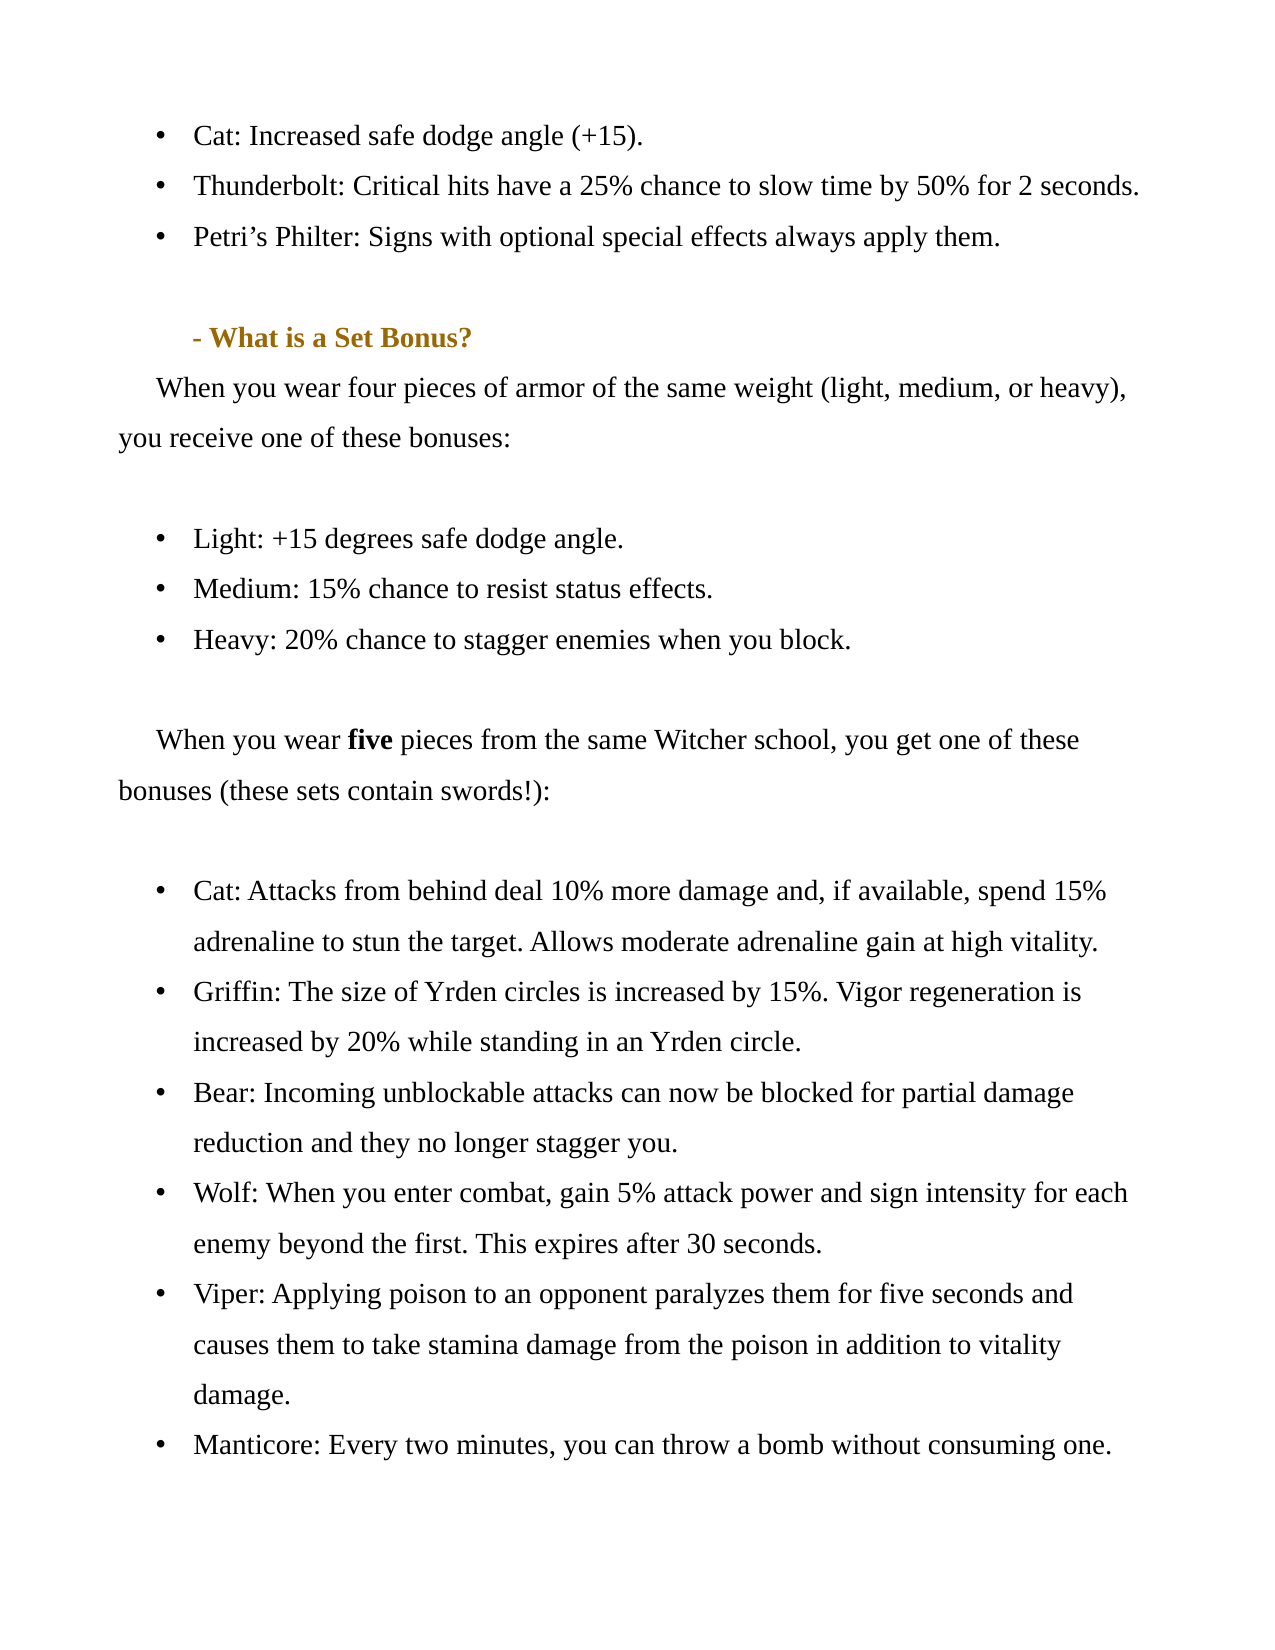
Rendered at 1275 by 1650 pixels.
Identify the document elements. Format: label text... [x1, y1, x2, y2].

list Cat: Increased safe dodge angle (+15). [156, 118, 1157, 152]
list Griffin: The size of Yrden circles is increased by 15%. Vigor regeneration is increased by 20% while standing in an Yrden circle. [156, 974, 1157, 1058]
text When you wear four pieces of armor of the same weight (light, medium, or heavy), you receive one of these bonuses: [118, 370, 1157, 454]
list Light: +15 degrees safe dodge angle. [156, 521, 1157, 554]
list Petri’s Philter: Signs with optional special effects always apply them. [156, 219, 1157, 253]
list Medium: 15% chance to resist status effects. [156, 571, 1157, 605]
list Wolf: When you enter combat, gain 5% attack power and sign intensity for each enemy beyond the first. This expires after 30 seconds. [156, 1176, 1157, 1259]
list Bear: Incoming unblockable attacks can now be blocked for partial damage reduction and they no longer stagger you. [156, 1075, 1157, 1159]
list Manticore: Every two minutes, you can throw a bomb without consuming one. [156, 1427, 1157, 1461]
list Viper: Applying poison to an opponent paralyzes them for five seconds and causes them to take stamina damage from the poison in addition to vitality damage. [156, 1276, 1157, 1411]
text - What is a Set Bonus? [118, 320, 1157, 353]
list Cat: Attacks from behind deal 10% more damage and, if available, spend 15% adrenaline to stun the target. Allows moderate adrenaline gain at high vitality. [156, 873, 1157, 957]
list Heavy: 20% chance to stagger enemies when you block. [156, 622, 1157, 655]
text When you wear five pieces from the same Witcher school, you get one of these bonuses (these sets contain swords!): [118, 722, 1157, 806]
list Thunderbolt: Critical hits have a 25% chance to slow time by 50% for 2 seconds. [156, 168, 1157, 202]
